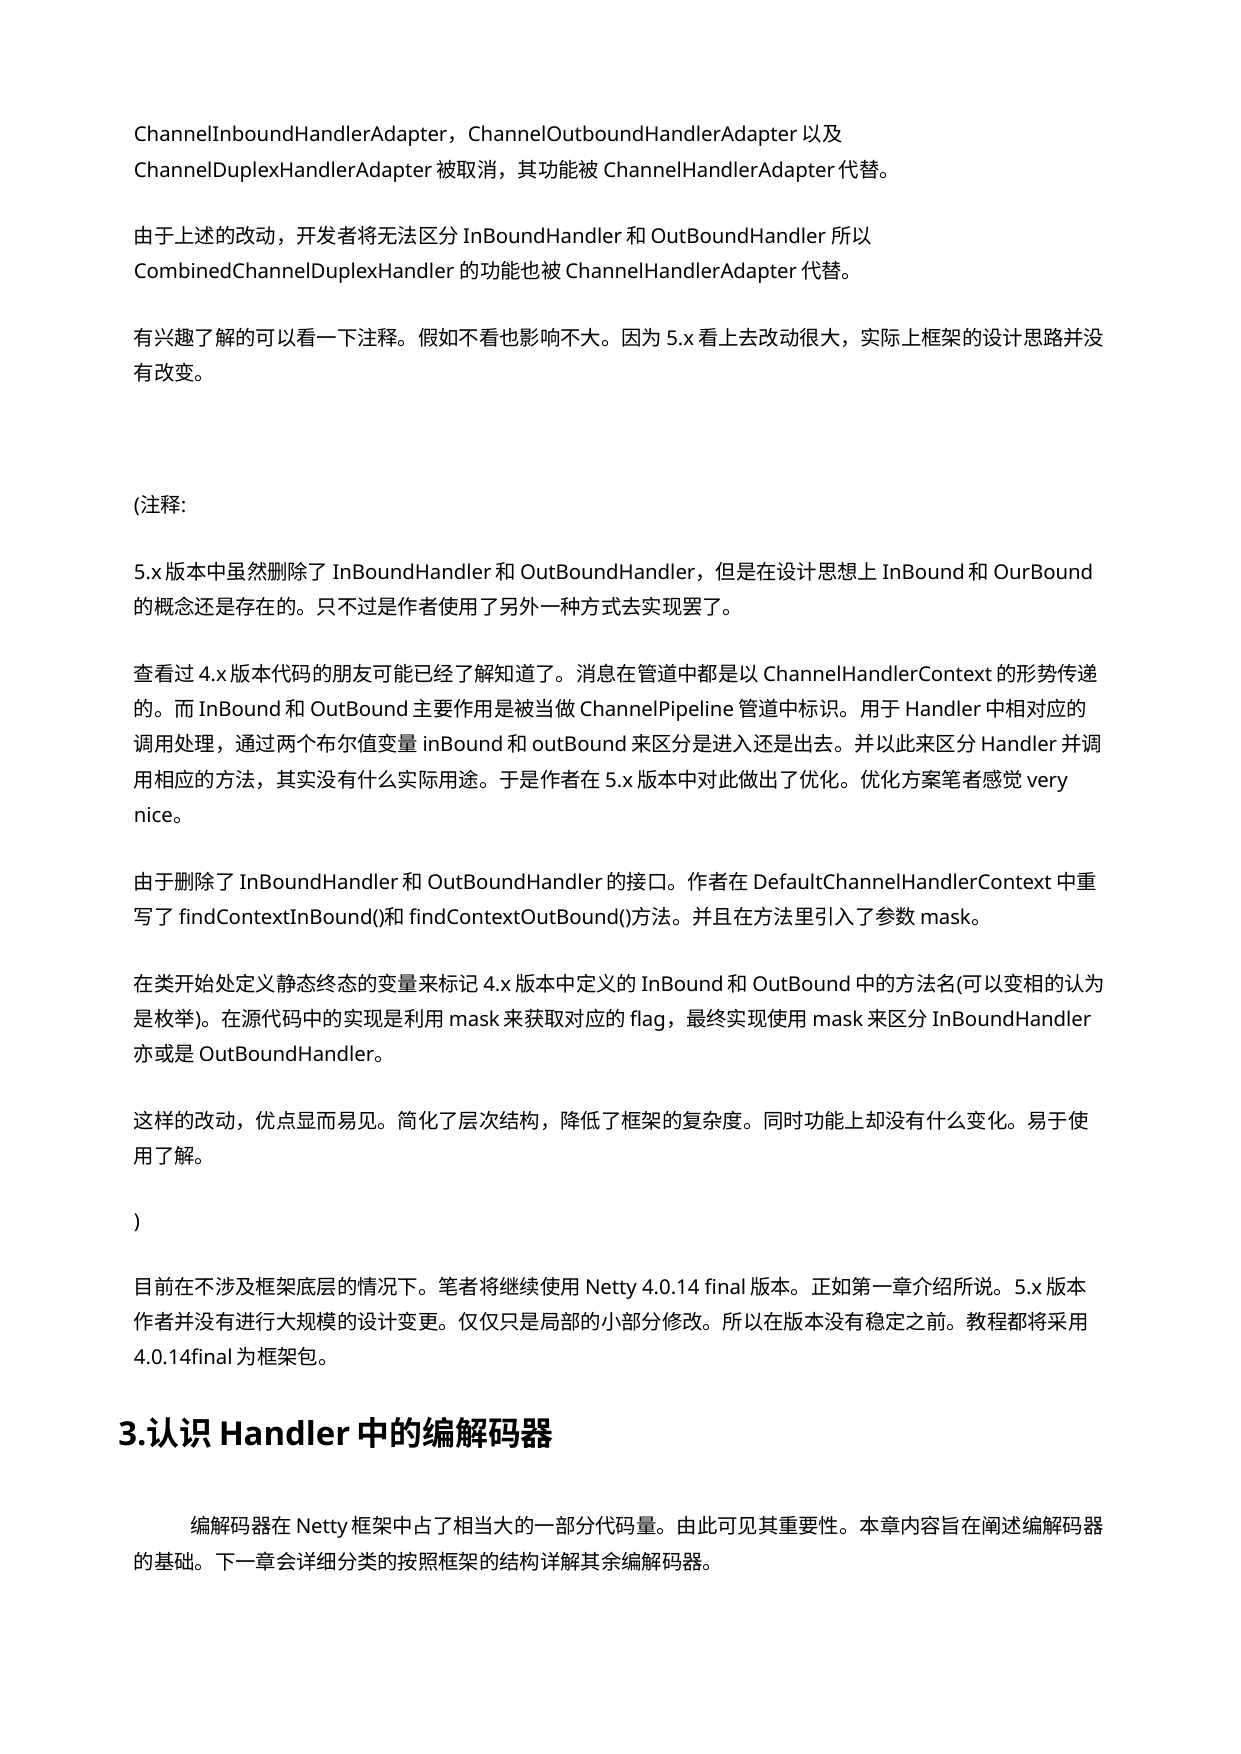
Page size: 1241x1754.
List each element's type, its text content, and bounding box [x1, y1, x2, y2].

text 编解码器在Netty框架中占了相当大的一部分代码量。由此可见其重要性。本章内容旨在阐述编解码器的基础。下一章会详细分类的按照框架的结构详解其余编解码器。 [134, 1510, 1106, 1575]
text 查看过4.x版本代码的朋友可能已经了解知道了。消息在管道中都是以ChannelHandlerContext的形势传递的。而InBound和OutBound主要作用是被当做ChannelPipeline管道中标识。用于Handler中相对应的调用处理，通过两个布尔值变量inBound和outBound来区分是进入还是出去。并以此来区分Handler并调用相应的方法，其实没有什么实际用途。于是作者在5.x版本中对此做出了优化。优化方案笔者感觉very nice。 [134, 658, 1106, 828]
text 目前在不涉及框架底层的情况下。笔者将继续使用Netty 4.0.14 final版本。正如第一章介绍所说。5.x版本作者并没有进行大规模的设计变更。仅仅只是局部的小部分修改。所以在版本没有稳定之前。教程都将采用4.0.14final为框架包。 [134, 1271, 1106, 1371]
text 有兴趣了解的可以看一下注释。假如不看也影响不大。因为5.x看上去改动很大，实际上框架的设计思路并没有改变。 [134, 322, 1106, 387]
text ) [134, 1206, 1106, 1234]
text (注释: [134, 489, 1106, 519]
text 由于删除了InBoundHandler和OutBoundHandler的接口。作者在DefaultChannelHandlerContext中重写了findContextInBound()和findContextOutBound()方法。并且在方法里引入了参数mask。 [134, 866, 1106, 930]
text 这样的改动，优点显而易见。简化了层次结构，降低了框架的复杂度。同时功能上却没有什么变化。易于使用了解。 [134, 1104, 1106, 1169]
text ChannelInboundHandlerAdapter，ChannelOutboundHandlerAdapter以及ChannelDuplexHandlerAdapter被取消，其功能被ChannelHandlerAdapter代替。 [134, 118, 1106, 183]
text 由于上述的改动，开发者将无法区分InBoundHandler和OutBoundHandler 所以CombinedChannelDuplexHandler 的功能也被ChannelHandlerAdapter代替。 [134, 220, 1106, 285]
text 在类开始处定义静态终态的变量来标记4.x版本中定义的InBound和OutBound中的方法名(可以变相的认为是枚举)。在源代码中的实现是利用mask来获取对应的flag，最终实现使用mask来区分InBoundHandler亦或是OutBoundHandler。 [134, 967, 1106, 1067]
subtitle 3.认识Handler中的编解码器 [118, 1408, 1122, 1455]
text 5.x版本中虽然删除了InBoundHandler和OutBoundHandler，但是在设计思想上InBound和OurBound的概念还是存在的。只不过是作者使用了另外一种方式去实现罢了。 [134, 556, 1106, 621]
